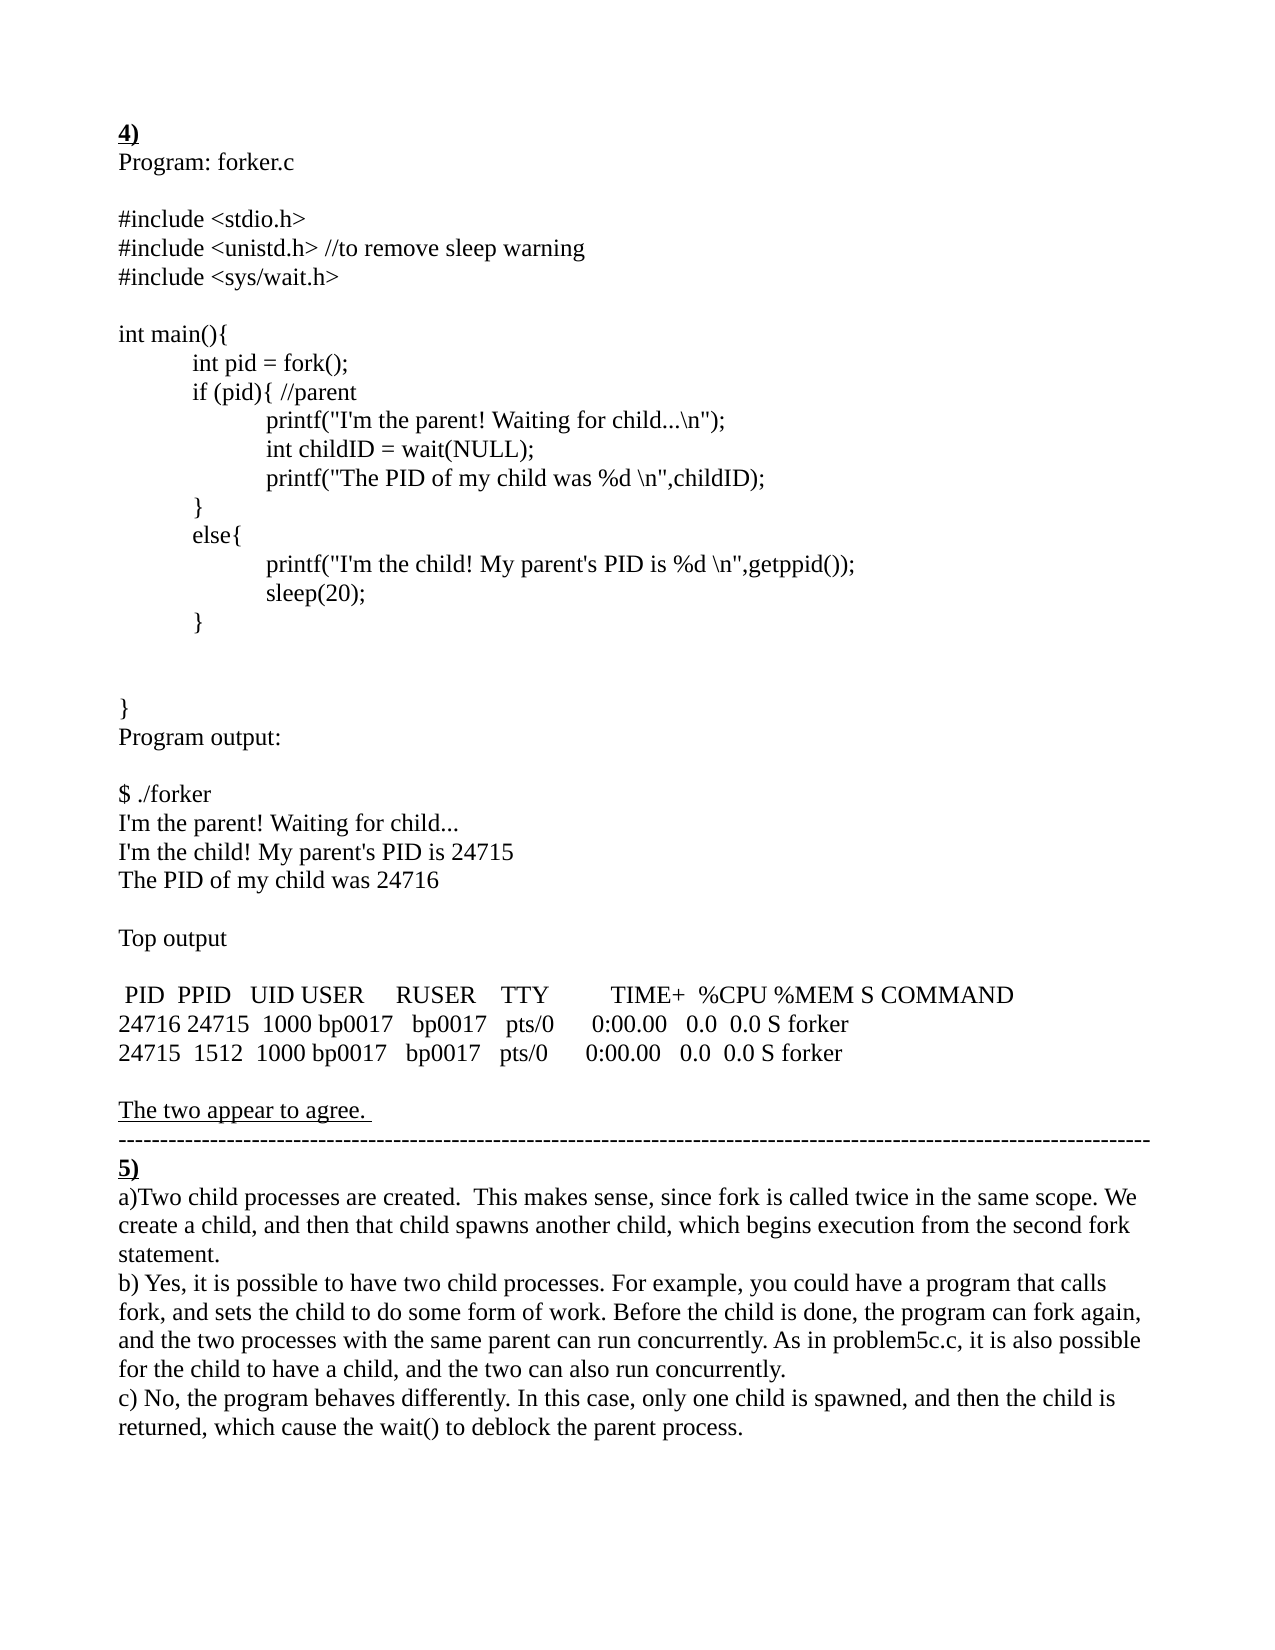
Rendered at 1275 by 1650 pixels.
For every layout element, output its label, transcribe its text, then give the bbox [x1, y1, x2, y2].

text ---------------------------------------------------------------------------------------------------------------------------- [118, 1124, 1157, 1153]
text Top output [118, 923, 1157, 952]
text 24716 24715 1000 bp0017 bp0017 pts/0 0:00.00 0.0 0.0 S forker [118, 1009, 1157, 1038]
text printf("I'm the parent! Waiting for child...\n"); [118, 406, 1157, 434]
text } [118, 492, 1157, 521]
text if (pid){ //parent [118, 377, 1157, 406]
text Program output: [118, 722, 1157, 751]
text int childID = wait(NULL); [118, 434, 1157, 463]
text $ ./forker [118, 779, 1157, 808]
text 5) [118, 1153, 1157, 1182]
text #include <unistd.h> //to remove sleep warning [118, 233, 1157, 262]
text 4) [118, 118, 1157, 147]
text The two appear to agree. [118, 1096, 1157, 1124]
text Program: forker.c [118, 147, 1157, 176]
text int pid = fork(); [118, 348, 1157, 377]
text The PID of my child was 24716 [118, 866, 1157, 894]
text printf("The PID of my child was %d \n",childID); [118, 463, 1157, 492]
text I'm the child! My parent's PID is 24715 [118, 837, 1157, 866]
text b) Yes, it is possible to have two child processes. For example, you could have a program that calls fork, and sets the child to do some form of work. Before the child is done, the program can fork again, and the two processes with the same parent can run concurrently. As in problem5c.c, it is also possible for the child to have a child, and the two can also run concurrently. [118, 1268, 1157, 1383]
text } [118, 693, 1157, 722]
text #include <stdio.h> [118, 204, 1157, 233]
text sleep(20); [118, 578, 1157, 607]
text c) No, the program behaves differently. In this case, only one child is spawned, and then the child is returned, which cause the wait() to deblock the parent process. [118, 1383, 1157, 1441]
text else{ [118, 521, 1157, 549]
text #include <sys/wait.h> [118, 262, 1157, 291]
text I'm the parent! Waiting for child... [118, 808, 1157, 837]
text printf("I'm the child! My parent's PID is %d \n",getppid()); [118, 549, 1157, 578]
text } [118, 607, 1157, 636]
text a)Two child processes are created. This makes sense, since fork is called twice in the same scope. We create a child, and then that child spawns another child, which begins execution from the second fork statement. [118, 1182, 1157, 1268]
text int main(){ [118, 319, 1157, 348]
text PID PPID UID USER RUSER TTY TIME+ %CPU %MEM S COMMAND [118, 981, 1157, 1009]
text 24715 1512 1000 bp0017 bp0017 pts/0 0:00.00 0.0 0.0 S forker [118, 1038, 1157, 1067]
